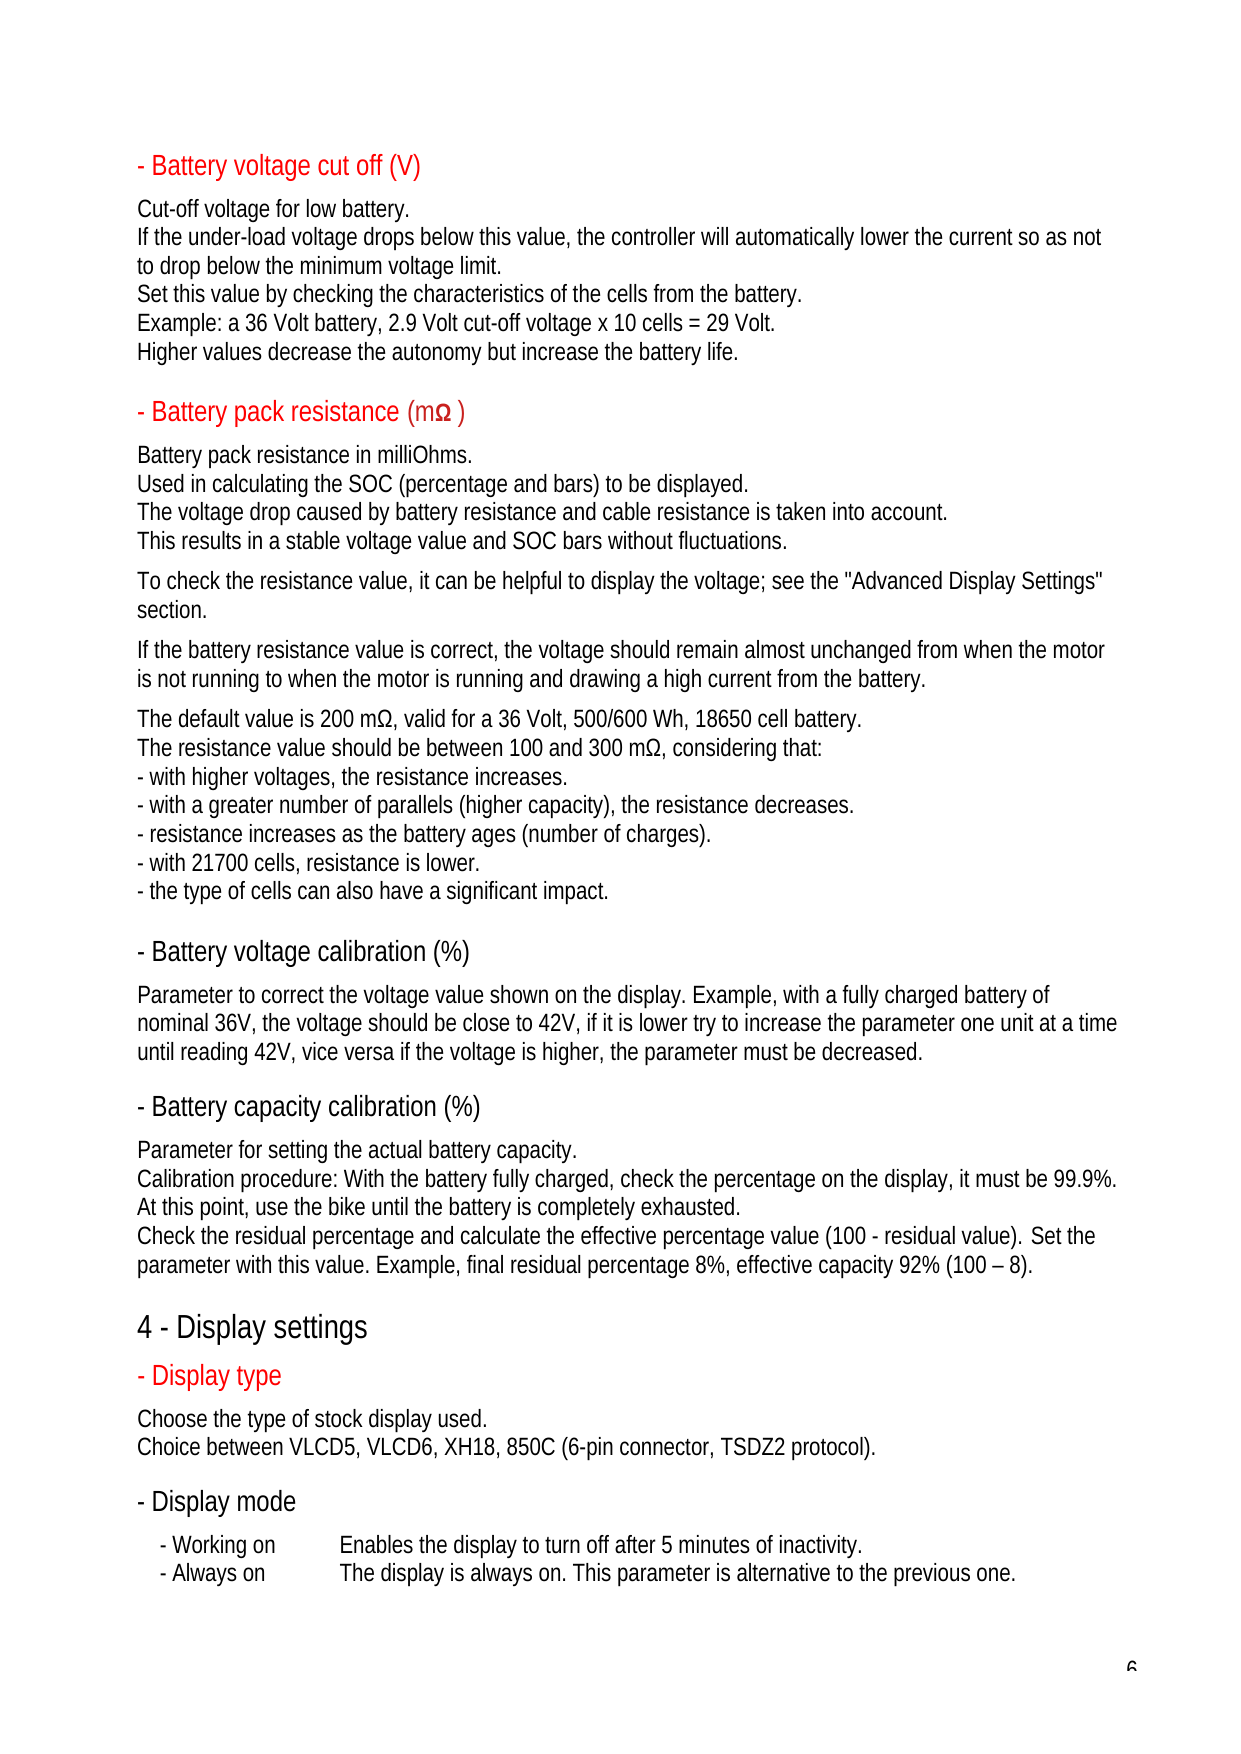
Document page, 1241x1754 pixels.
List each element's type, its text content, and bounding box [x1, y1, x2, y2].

text Choice between VLCD5, VLCD6, XH18, 850C (6-pin connector, TSDZ2 protocol). [137, 1432, 1122, 1461]
subtitle At this point, use the bike until the battery is completely exhausted. [137, 1192, 1122, 1221]
text Higher values decrease the autonomy but increase the battery life. [137, 337, 1122, 365]
text - Battery voltage cut off (V) [137, 148, 1122, 181]
text 4 - Display settings [137, 1307, 1122, 1345]
subtitle - Working on Enables the display to turn off after 5 minutes of inactivity. [159, 1530, 1122, 1558]
text Choose the type of stock display used. [137, 1404, 1122, 1432]
text Cut-off voltage for low battery. [137, 193, 1122, 222]
text - resistance increases as the battery ages (number of charges). [137, 819, 1122, 848]
text The default value is 200 mΩ, valid for a 36 Volt, 500/600 Wh, 18650 cell battery. [137, 704, 1122, 733]
text - with 21700 cells, resistance is lower. [137, 848, 1122, 876]
subtitle - Always on The display is always on. This parameter is alternative to the previous one. [159, 1558, 1122, 1587]
text If the under-load voltage drops below this value, the controller will automatically lower the current so as not to drop below the minimum voltage limit. [137, 222, 1122, 279]
text To check the resistance value, it can be helpful to display the voltage; see the "Advanced Display Settings" section. [137, 566, 1122, 624]
text - Display mode [137, 1484, 1122, 1518]
text - Display type [137, 1358, 1122, 1391]
text - Battery voltage calibration (%) [137, 934, 1122, 967]
text The voltage drop caused by battery resistance and cable resistance is taken into account. [137, 497, 1122, 526]
text - with higher voltages, the resistance increases. [137, 762, 1122, 790]
text Used in calculating the SOC (percentage and bars) to be displayed. [137, 469, 1122, 497]
text This results in a stable voltage value and SOC bars without fluctuations. [137, 526, 1122, 554]
text Set this value by checking the characteristics of the cells from the battery. [137, 279, 1122, 308]
subtitle Calibration procedure: With the battery fully charged, check the percentage on the display, it must be 99.9%. [137, 1164, 1122, 1192]
text - Battery capacity calibration (%) [137, 1089, 1122, 1123]
subtitle parameter with this value. Example, final residual percentage 8%, effective capacity 92% (100 – 8). [137, 1250, 1122, 1278]
text - Battery pack resistance (mΩ ) [137, 394, 1122, 427]
subtitle Check the residual percentage and calculate the effective percentage value (100 - residual value). Set the [137, 1221, 1122, 1250]
text Battery pack resistance in milliOhms. [137, 440, 1122, 469]
text Parameter to correct the voltage value shown on the display. Example, with a fully charged battery of nominal 36V, the voltage should be close to 42V, if it is lower try to increase the parameter one unit at a time until reading 42V, vice versa if the voltage is higher, the parameter must be decreased. [137, 979, 1122, 1066]
text The resistance value should be between 100 and 300 mΩ, considering that: [137, 733, 1122, 762]
text - the type of cells can also have a significant impact. [137, 876, 1122, 905]
text Example: a 36 Volt battery, 2.9 Volt cut-off voltage x 10 cells = 29 Volt. [137, 308, 1122, 337]
subtitle Parameter for setting the actual battery capacity. [137, 1135, 1122, 1164]
text - with a greater number of parallels (higher capacity), the resistance decreases. [137, 790, 1122, 819]
text If the battery resistance value is correct, the voltage should remain almost unchanged from when the motor is not running to when the motor is running and drawing a high current from the battery. [137, 635, 1122, 693]
